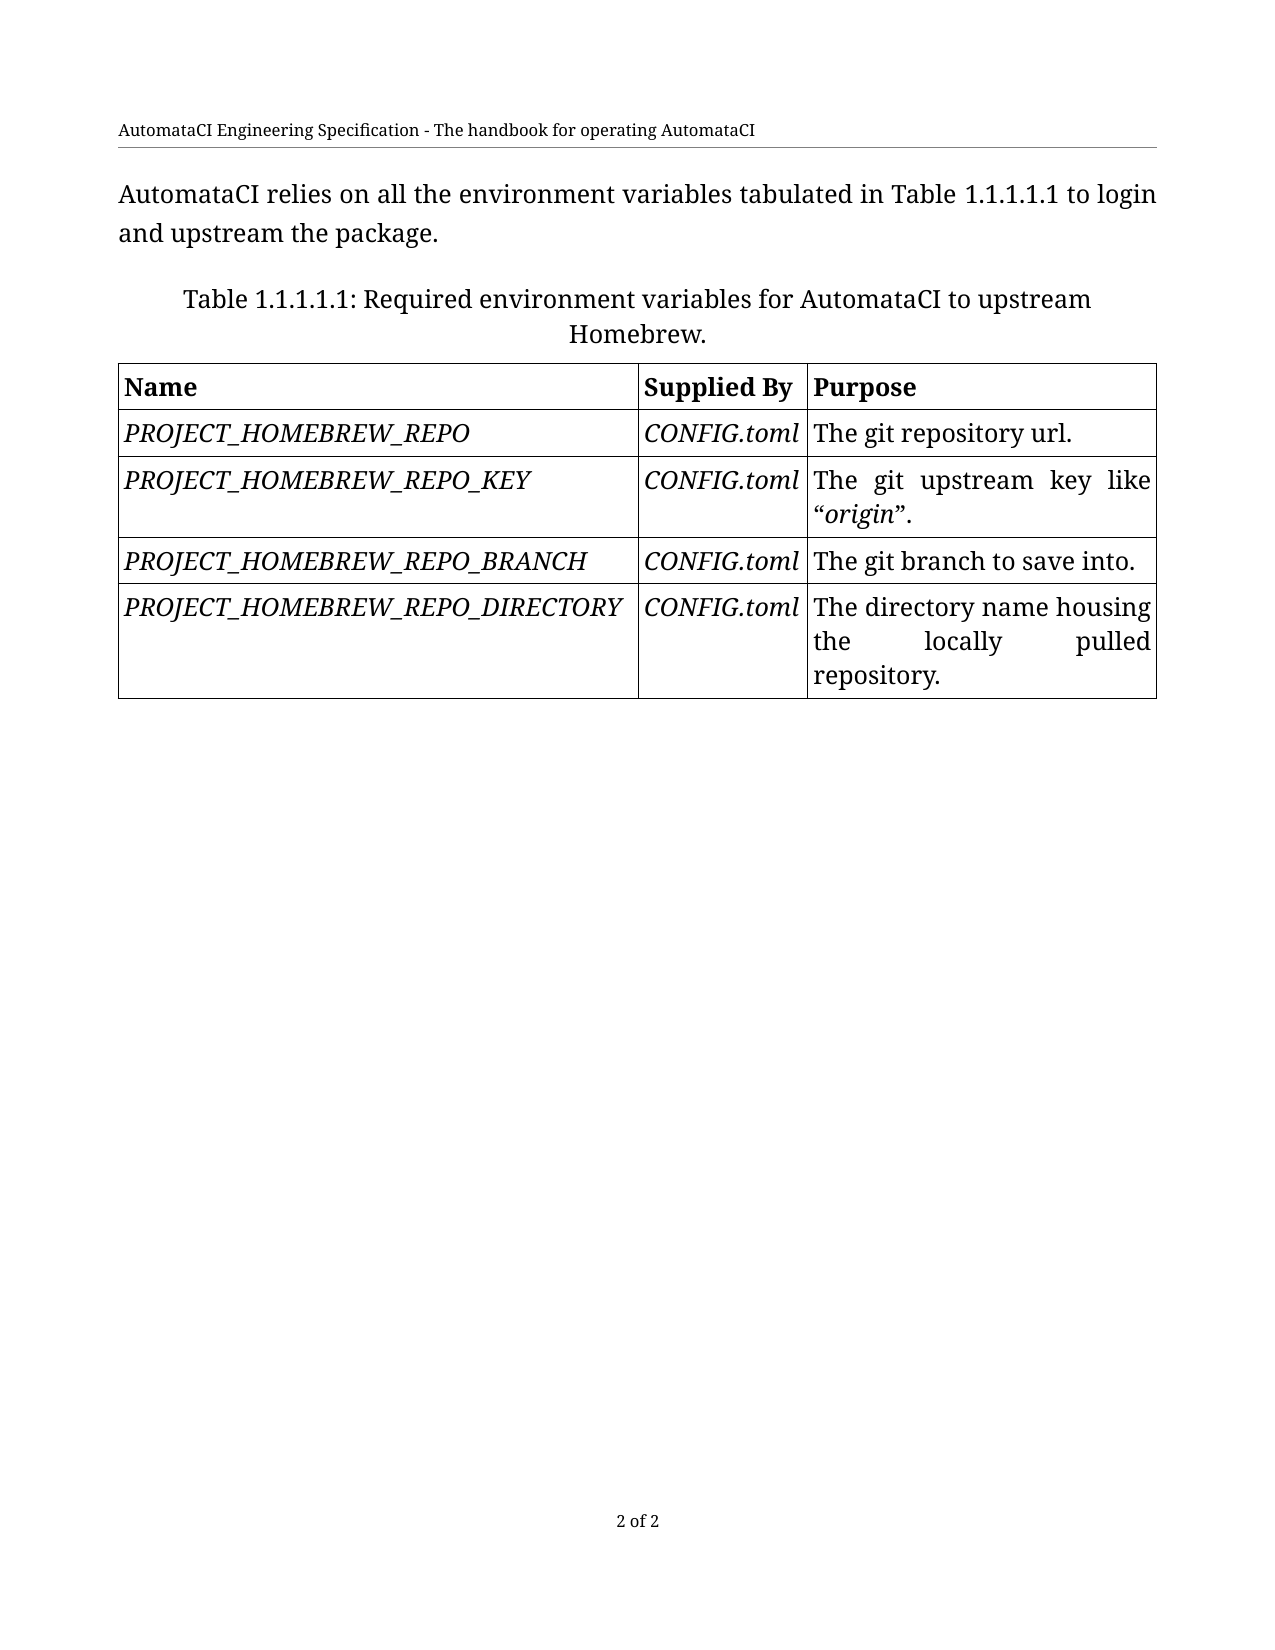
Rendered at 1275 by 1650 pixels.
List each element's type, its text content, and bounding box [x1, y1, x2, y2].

table_cell The git repository url. [808, 410, 1156, 456]
table_header Supplied By [639, 364, 807, 409]
table_cell The git upstream key like “origin”. [808, 457, 1156, 537]
table_cell PROJECT_HOMEBREW_REPO_BRANCH [119, 538, 638, 583]
table_header Name [119, 364, 638, 409]
table_cell CONFIG.toml [639, 538, 807, 583]
table_cell PROJECT_HOMEBREW_REPO [119, 410, 638, 456]
table_cell The directory name housing the locally pulled repository. [808, 584, 1156, 698]
table_header Purpose [808, 364, 1156, 409]
table_cell CONFIG.toml [639, 410, 807, 456]
text Table 1.1.1.1.1: Required environment variables for AutomataCI to upstream Homebrew. [118, 282, 1157, 350]
table_cell CONFIG.toml [639, 584, 807, 698]
table_cell PROJECT_HOMEBREW_REPO_KEY [119, 457, 638, 537]
table_cell PROJECT_HOMEBREW_REPO_DIRECTORY [119, 584, 638, 698]
text AutomataCI relies on all the environment variables tabulated in Table 1.1.1.1.1 to login and upstream the package. [118, 176, 1157, 249]
table_cell The git branch to save into. [808, 538, 1156, 583]
table_cell CONFIG.toml [639, 457, 807, 537]
